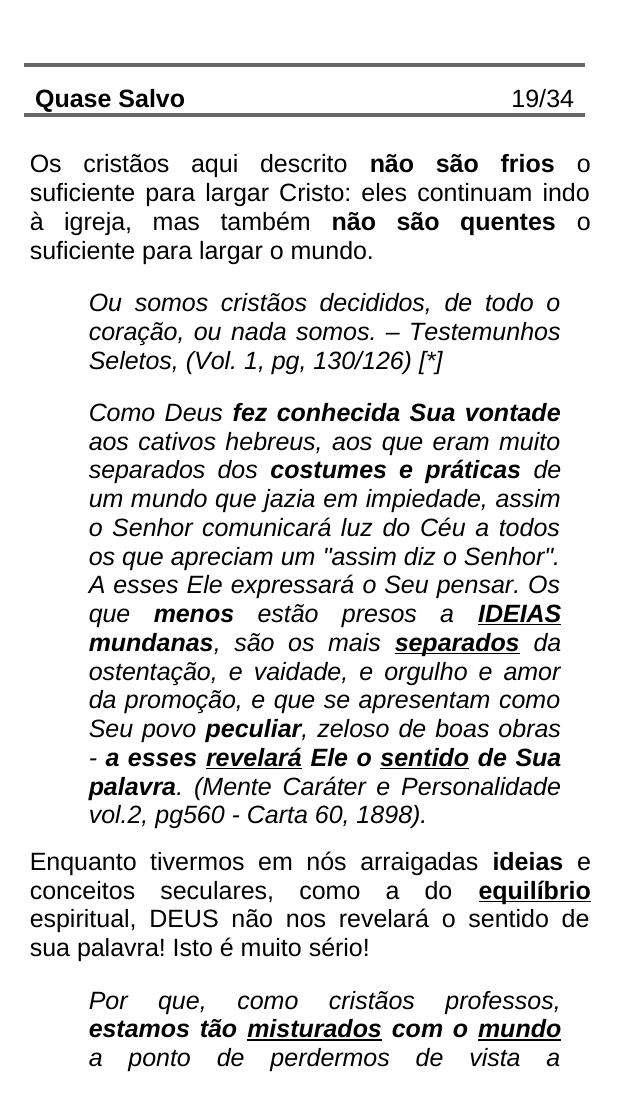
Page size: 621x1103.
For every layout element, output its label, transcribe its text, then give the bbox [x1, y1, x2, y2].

text Os cristãos aqui descrito não são frios o suficiente para largar Cristo: eles continuam indo à igreja, mas também não são quentes o suficiente para largar o mundo. [29, 149, 591, 264]
text Por que, como cristãos professos, estamos tão misturados com o mundo a ponto de perdermos de vista a [88, 986, 561, 1072]
text Enquanto tivermos em nós arraigadas ideias e conceitos seculares, como a do equilíbrio espiritual, DEUS não nos revelará o sentido de sua palavra! Isto é muito sério! [29, 847, 591, 962]
text Ou somos cristãos decididos, de todo o coração, ou nada somos. – Testemunhos Seletos, (Vol. 1, pg, 130/126) [*] [88, 288, 561, 374]
text Como Deus fez conhecida Sua vontade aos cativos hebreus, aos que eram muito separados dos costumes e práticas de um mundo que jazia em impiedade, assim o Senhor comunicará luz do Céu a todos os que apreciam um "assim diz o Senhor". A esses Ele expressará o Seu pensar. Os que menos estão presos a IDEIAS mundanas, são os mais separados da ostentação, e vaidade, e orgulho e amor da promoção, e que se apresentam como Seu povo peculiar, zeloso de boas obras - a esses revelará Ele o sentido de Sua palavra. (Mente Caráter e Personalidade vol.2, pg560 - Carta 60, 1898). [88, 398, 561, 829]
